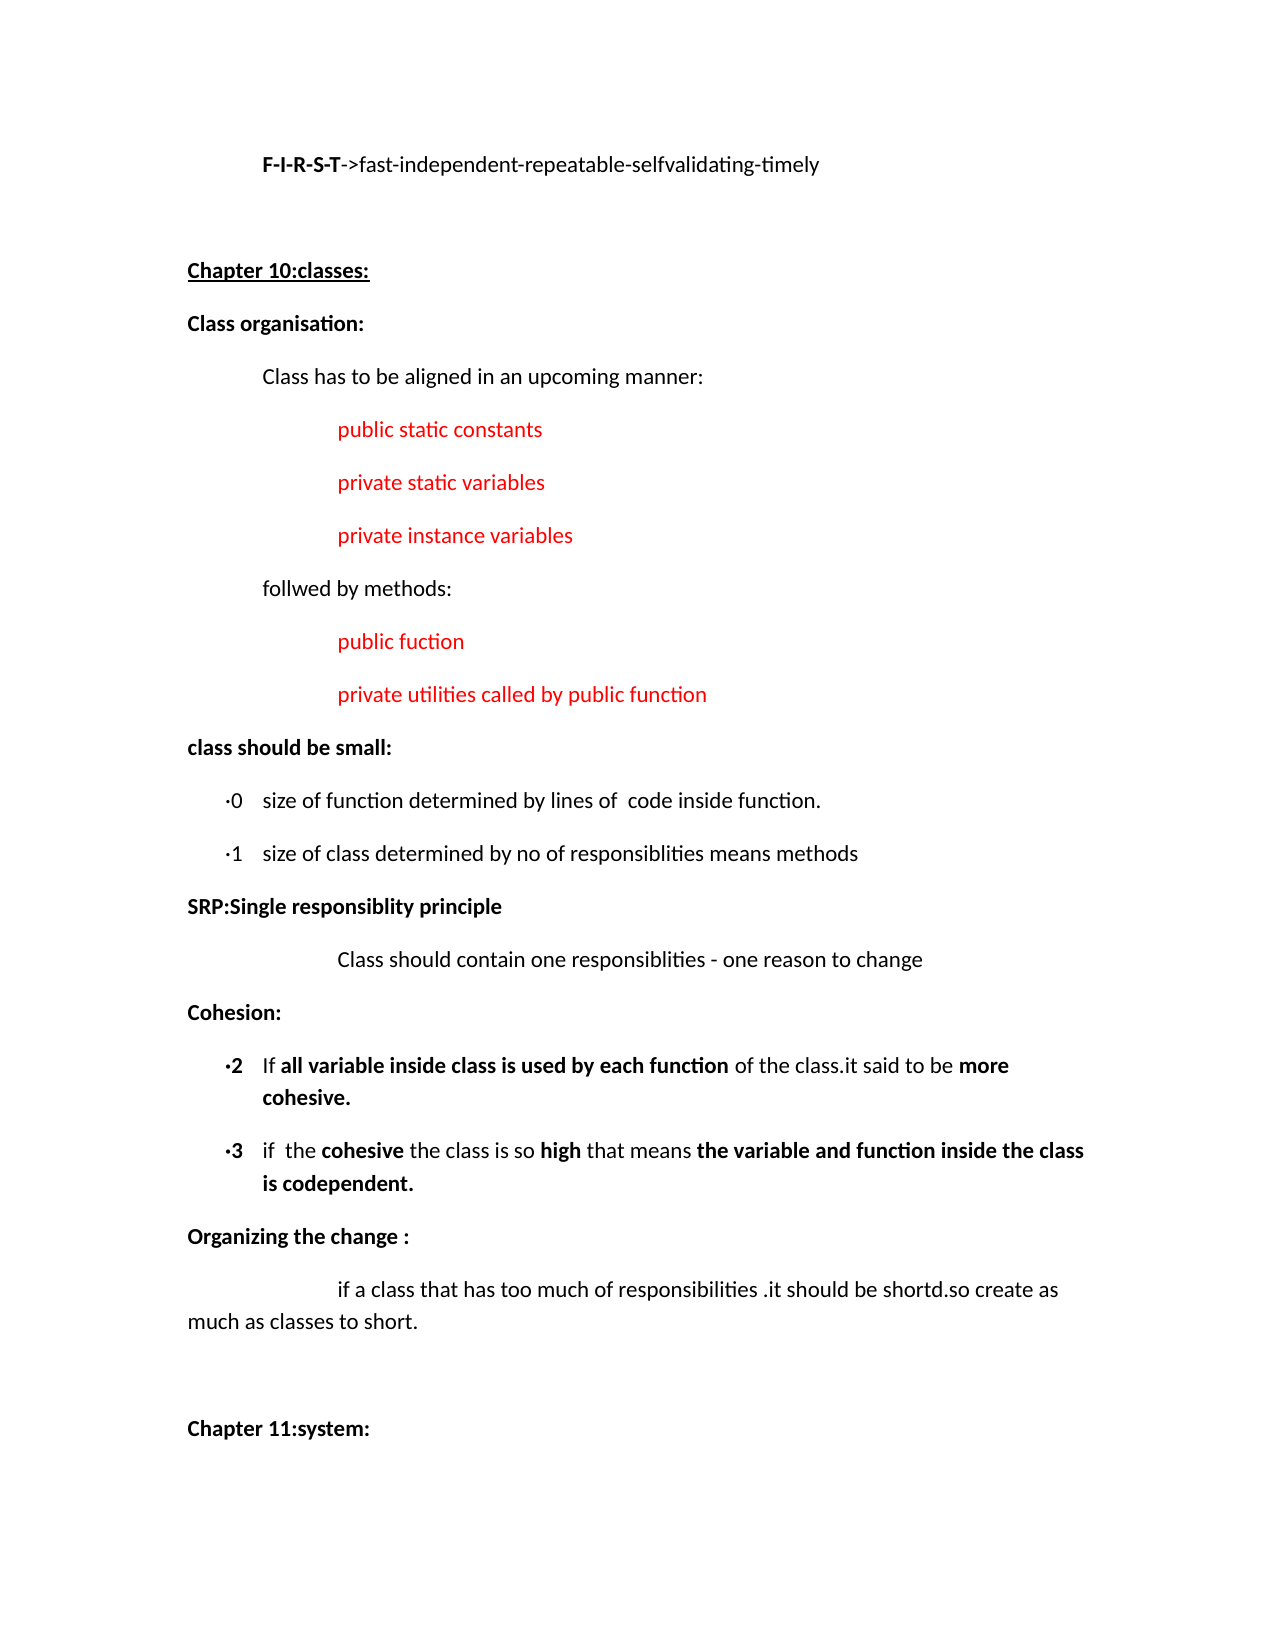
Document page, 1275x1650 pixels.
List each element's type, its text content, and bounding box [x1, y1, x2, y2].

list size of function determined by lines of code inside function. [225, 786, 1087, 814]
text public fuction [187, 627, 1087, 655]
text Cohesion: [187, 998, 1087, 1026]
text Chapter 10:classes: [187, 256, 1087, 284]
text follwed by methods: [187, 574, 1087, 602]
list If all variable inside class is used by each function of the class.it said to be more cohesive. [225, 1051, 1087, 1112]
text private utilities called by public function [187, 680, 1087, 708]
text private instance variables [187, 521, 1087, 549]
text Class has to be aligned in an upcoming manner: [187, 362, 1087, 390]
text if a class that has too much of responsibilities .it should be shortd.so create as much as classes to short. [187, 1275, 1087, 1335]
text private static variables [187, 468, 1087, 496]
text Chapter 11:system: [187, 1414, 1087, 1442]
text Organizing the change : [187, 1222, 1087, 1250]
list if the cohesive the class is so high that means the variable and function inside the class is codependent. [225, 1137, 1087, 1197]
text Class should contain one responsiblities - one reason to change [187, 945, 1087, 973]
text SRP:Single responsiblity principle [187, 892, 1087, 920]
text Class organisation: [187, 309, 1087, 337]
text public static constants [187, 415, 1087, 443]
list size of class determined by no of responsiblities means methods [225, 839, 1087, 867]
text class should be small: [187, 733, 1087, 761]
text F-I-R-S-T->fast-independent-repeatable-selfvalidating-timely [187, 150, 1087, 178]
